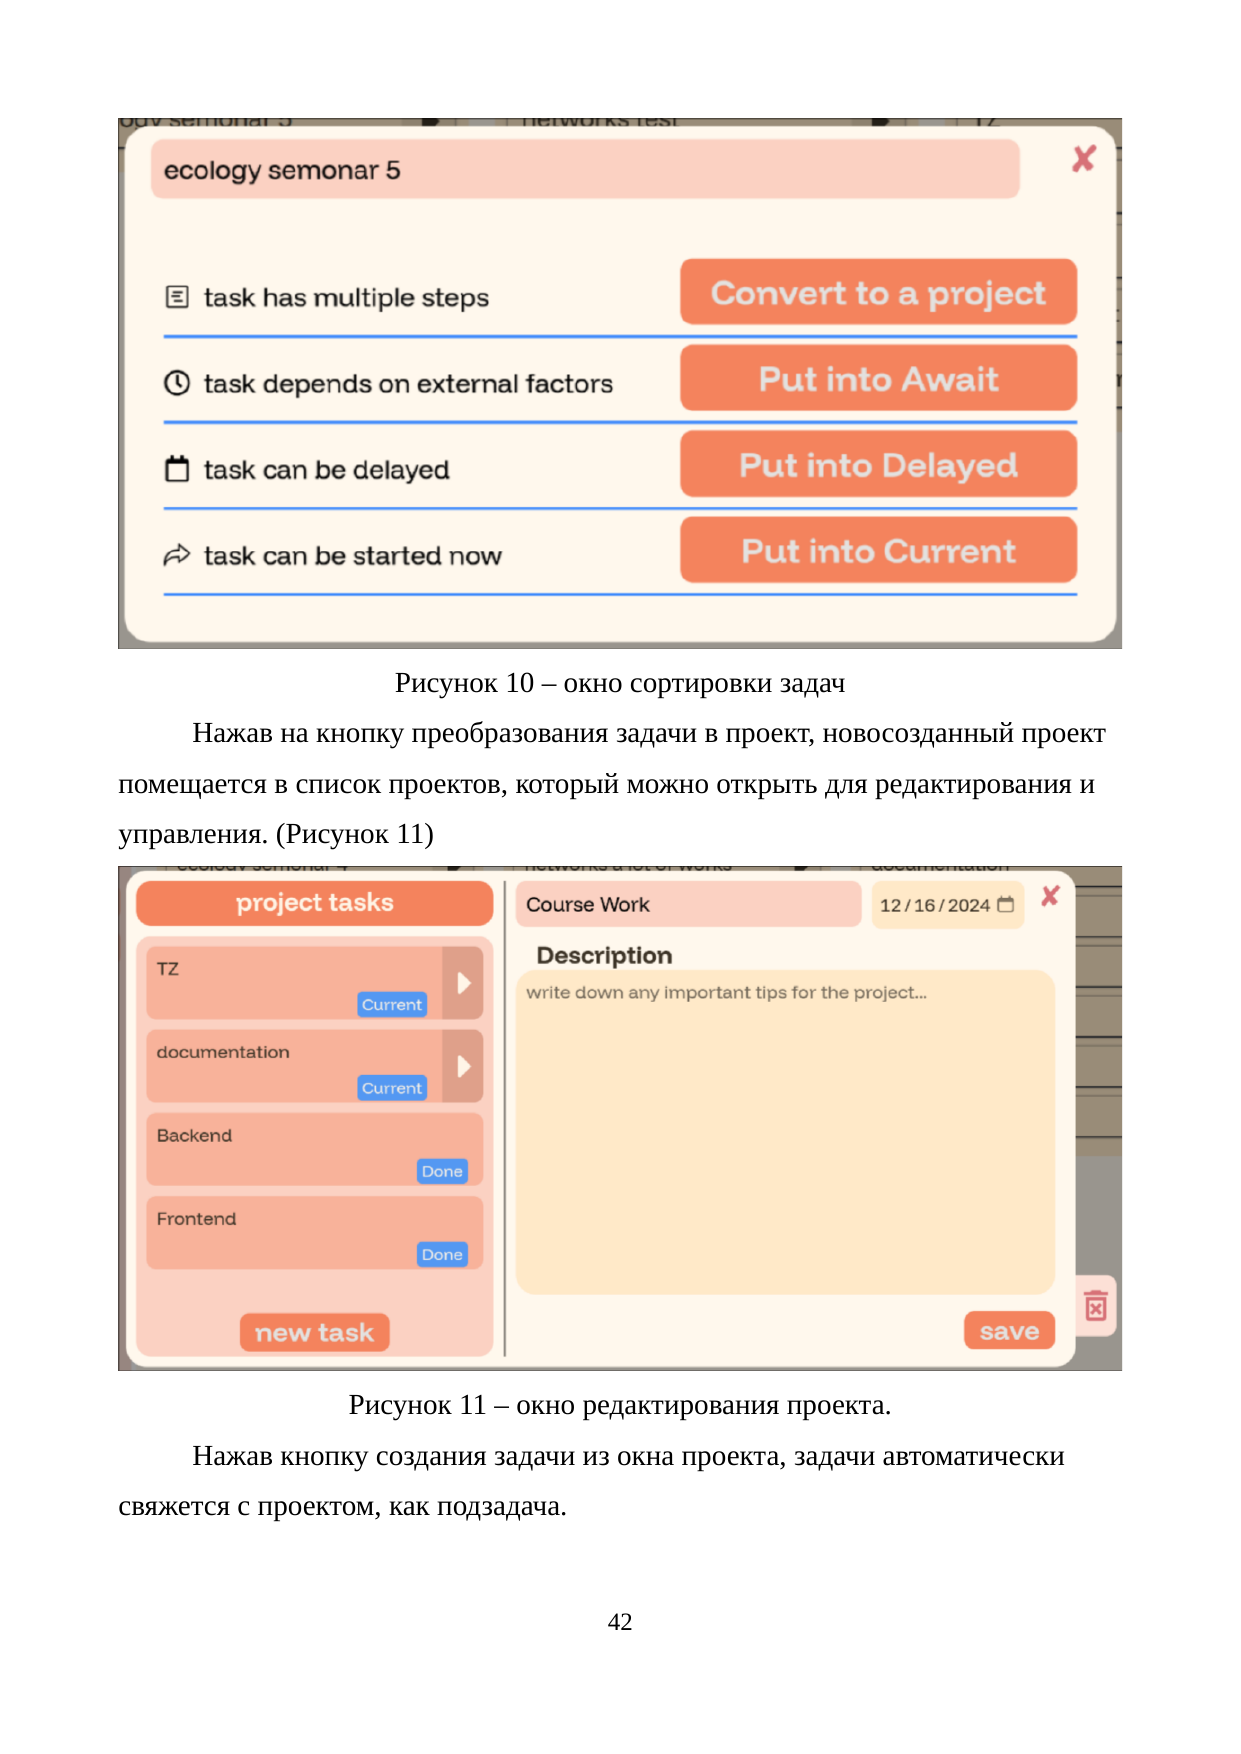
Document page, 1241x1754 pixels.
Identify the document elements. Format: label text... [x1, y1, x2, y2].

text Нажав на кнопку преобразования задачи в проект, новосозданный проект помещается в список проектов, который можно открыть для редактирования и управления. (Рисунок 11) [118, 715, 1122, 849]
picture [118, 866, 1123, 1371]
picture [118, 118, 1123, 649]
text Рисунок 10 – окно сортировки задач [118, 649, 1122, 699]
text Рисунок 11 – окно редактирования проекта. [118, 1371, 1122, 1421]
text Нажав кнопку создания задачи из окна проекта, задачи автоматически свяжется с проектом, как подзадача. [118, 1438, 1122, 1521]
